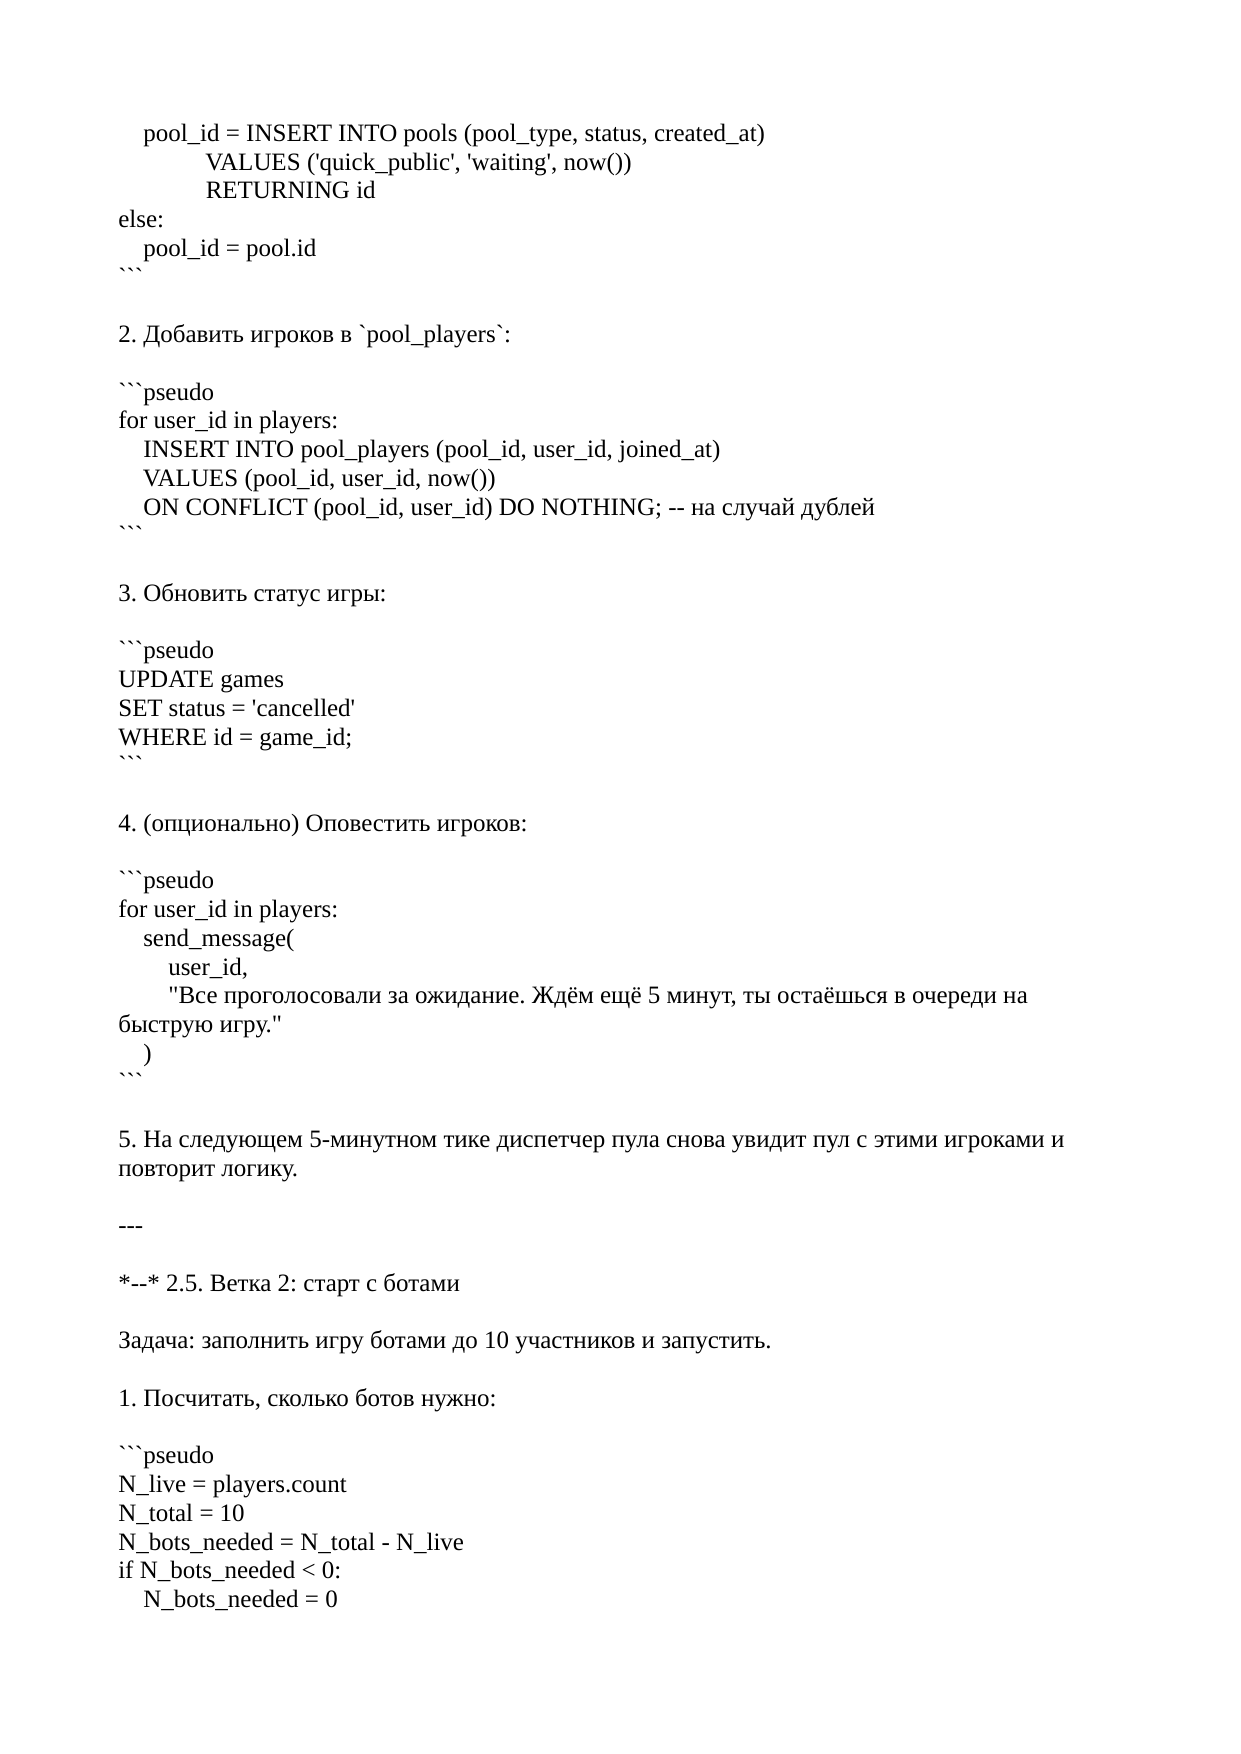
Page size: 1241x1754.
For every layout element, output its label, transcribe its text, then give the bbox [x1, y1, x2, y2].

text *--* 2.5. Ветка 2: старт с ботами [118, 1268, 1122, 1297]
text ``` [118, 262, 1122, 291]
text SET status = 'cancelled' [118, 693, 1122, 722]
text 2. Добавить игроков в `pool_players`: [118, 319, 1122, 348]
text RETURNING id [118, 176, 1122, 204]
text for user_id in players: [118, 406, 1122, 434]
text ) [118, 1038, 1122, 1067]
text send_message( [118, 923, 1122, 952]
text pool_id = pool.id [118, 233, 1122, 262]
text for user_id in players: [118, 894, 1122, 923]
text N_bots_needed = N_total - N_live [118, 1527, 1122, 1556]
text WHERE id = game_id; [118, 722, 1122, 751]
text N_total = 10 [118, 1498, 1122, 1527]
text N_bots_needed = 0 [118, 1584, 1122, 1613]
text ```pseudo [118, 377, 1122, 406]
text --- [118, 1211, 1122, 1239]
text UPDATE games [118, 664, 1122, 693]
text VALUES ('quick_public', 'waiting', now()) [118, 147, 1122, 176]
text ``` [118, 521, 1122, 549]
text 3. Обновить статус игры: [118, 578, 1122, 607]
text else: [118, 204, 1122, 233]
text 1. Посчитать, сколько ботов нужно: [118, 1383, 1122, 1412]
text 4. (опционально) Оповестить игроков: [118, 808, 1122, 837]
text VALUES (pool_id, user_id, now()) [118, 463, 1122, 492]
text 5. На следующем 5-минутном тике диспетчер пула снова увидит пул с этими игроками и повторит логику. [118, 1124, 1122, 1182]
text INSERT INTO pool_players (pool_id, user_id, joined_at) [118, 434, 1122, 463]
text Задача: заполнить игру ботами до 10 участников и запустить. [118, 1326, 1122, 1354]
text ```pseudo [118, 1441, 1122, 1469]
text "Все проголосовали за ожидание. Ждём ещё 5 минут, ты остаёшься в очереди на быструю игру." [118, 981, 1122, 1038]
text user_id, [118, 952, 1122, 981]
text ```pseudo [118, 636, 1122, 664]
text pool_id = INSERT INTO pools (pool_type, status, created_at) [118, 118, 1122, 147]
text N_live = players.count [118, 1469, 1122, 1498]
text ```pseudo [118, 866, 1122, 894]
text ``` [118, 1067, 1122, 1096]
text if N_bots_needed < 0: [118, 1556, 1122, 1584]
text ON CONFLICT (pool_id, user_id) DO NOTHING; -- на случай дублей [118, 492, 1122, 521]
text ``` [118, 751, 1122, 779]
